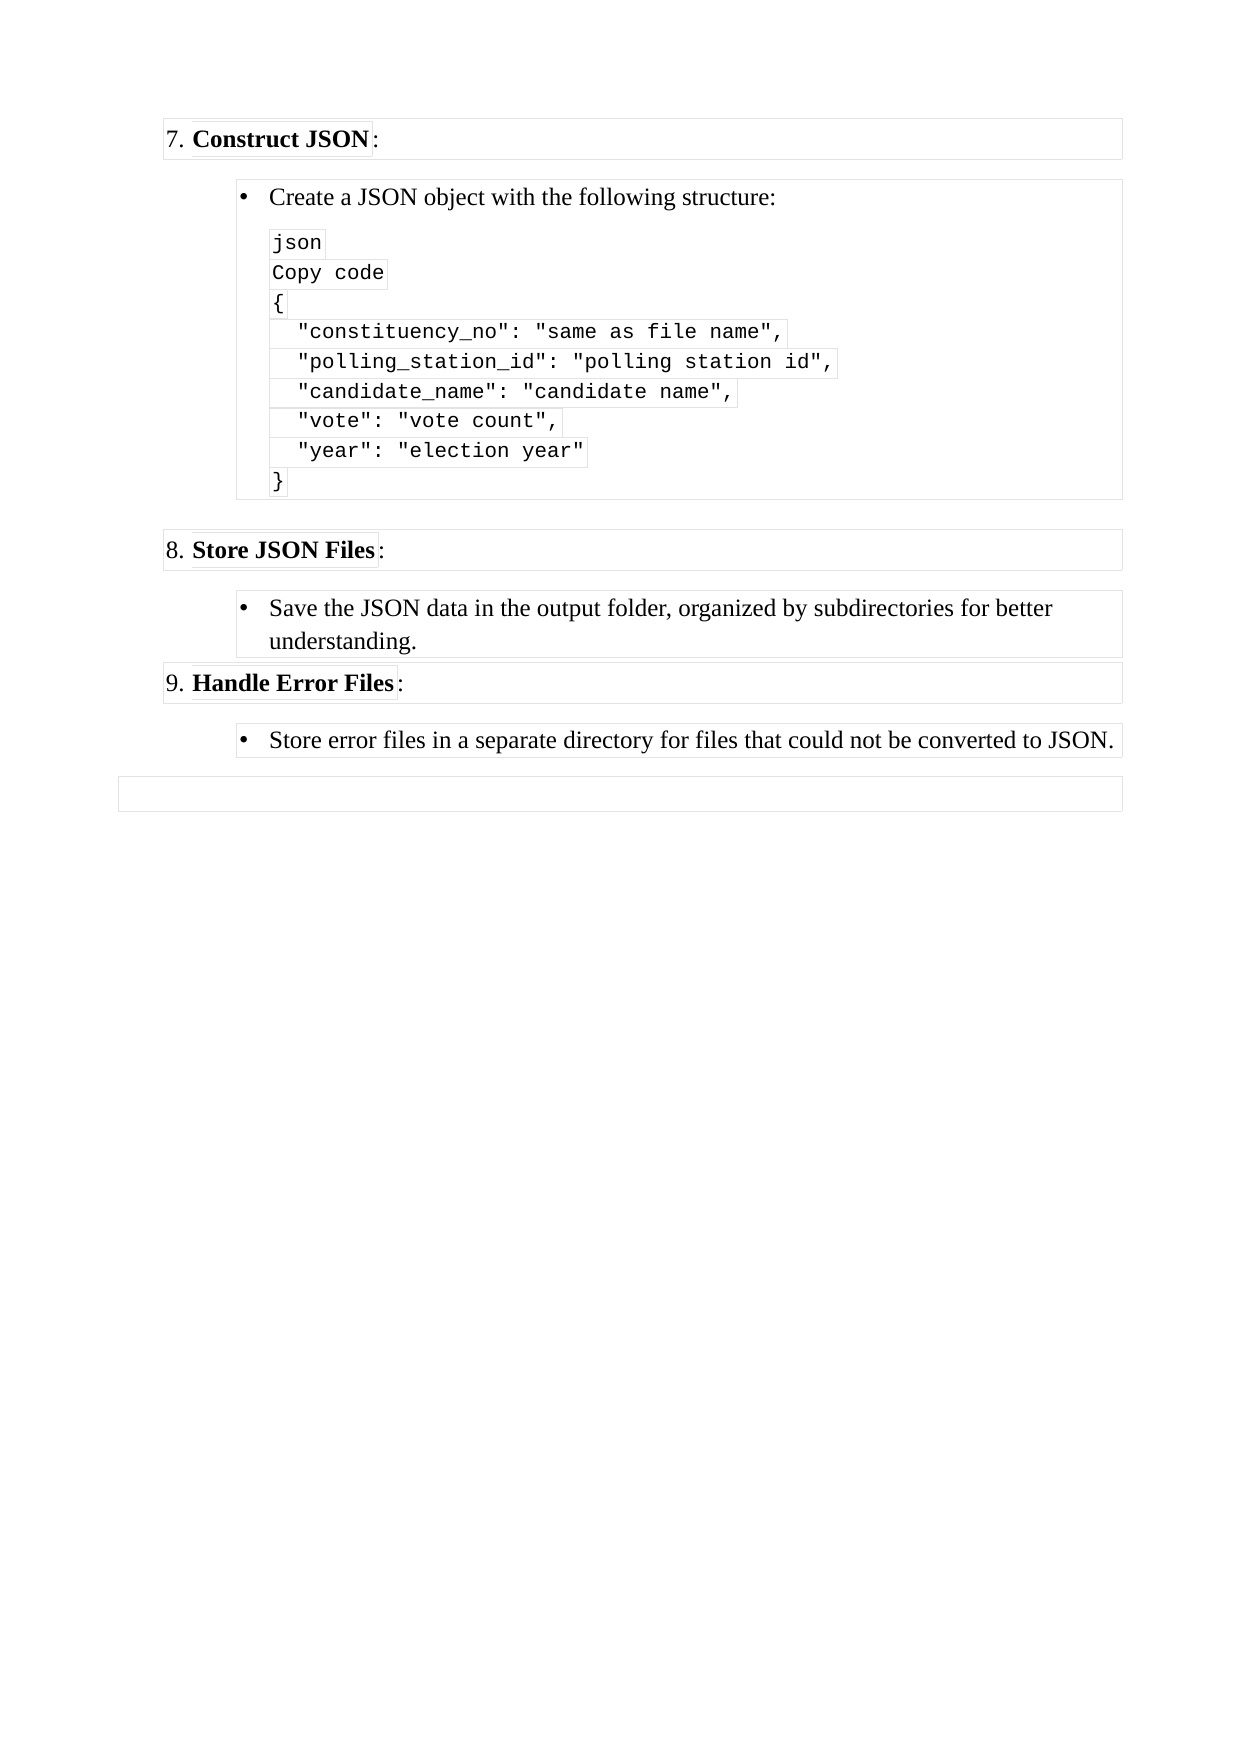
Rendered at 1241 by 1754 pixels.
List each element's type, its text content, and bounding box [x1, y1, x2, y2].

list [237, 375, 269, 404]
list Handle Error Files: [164, 663, 1122, 703]
list { [270, 290, 287, 315]
list [738, 375, 1122, 404]
list Store JSON Files: [164, 530, 1122, 570]
list json [237, 226, 1122, 256]
list [563, 404, 1122, 434]
list Copy code [326, 256, 1122, 286]
list Construct JSON: [164, 119, 1122, 159]
list [237, 404, 269, 434]
list Copy code [237, 256, 269, 286]
list Save the JSON data in the output folder, organized by subdirectories for better understanding. [237, 591, 1122, 657]
list "polling_station_id": "polling station id", [788, 345, 1122, 375]
list "year": "election year" [237, 434, 269, 464]
list [237, 286, 269, 315]
list "candidate_name": "candidate name", [270, 379, 737, 404]
list "constituency_no": "same as file name", [270, 320, 787, 345]
list Copy code [270, 260, 387, 286]
list Create a JSON object with the following structure: [237, 180, 1122, 211]
list "vote": "vote count", [270, 409, 562, 434]
list Store error files in a separate directory for files that could not be converted to JSON. [237, 724, 1122, 757]
list } [237, 464, 1122, 499]
list "year": "election year" [563, 434, 1122, 464]
list [288, 286, 1122, 315]
list "constituency_no": "same as file name", [288, 315, 1122, 345]
list "year": "election year" [270, 438, 587, 464]
list "constituency_no": "same as file name", [237, 315, 269, 345]
list "polling_station_id": "polling station id", [270, 349, 837, 375]
list "polling_station_id": "polling station id", [237, 345, 269, 375]
